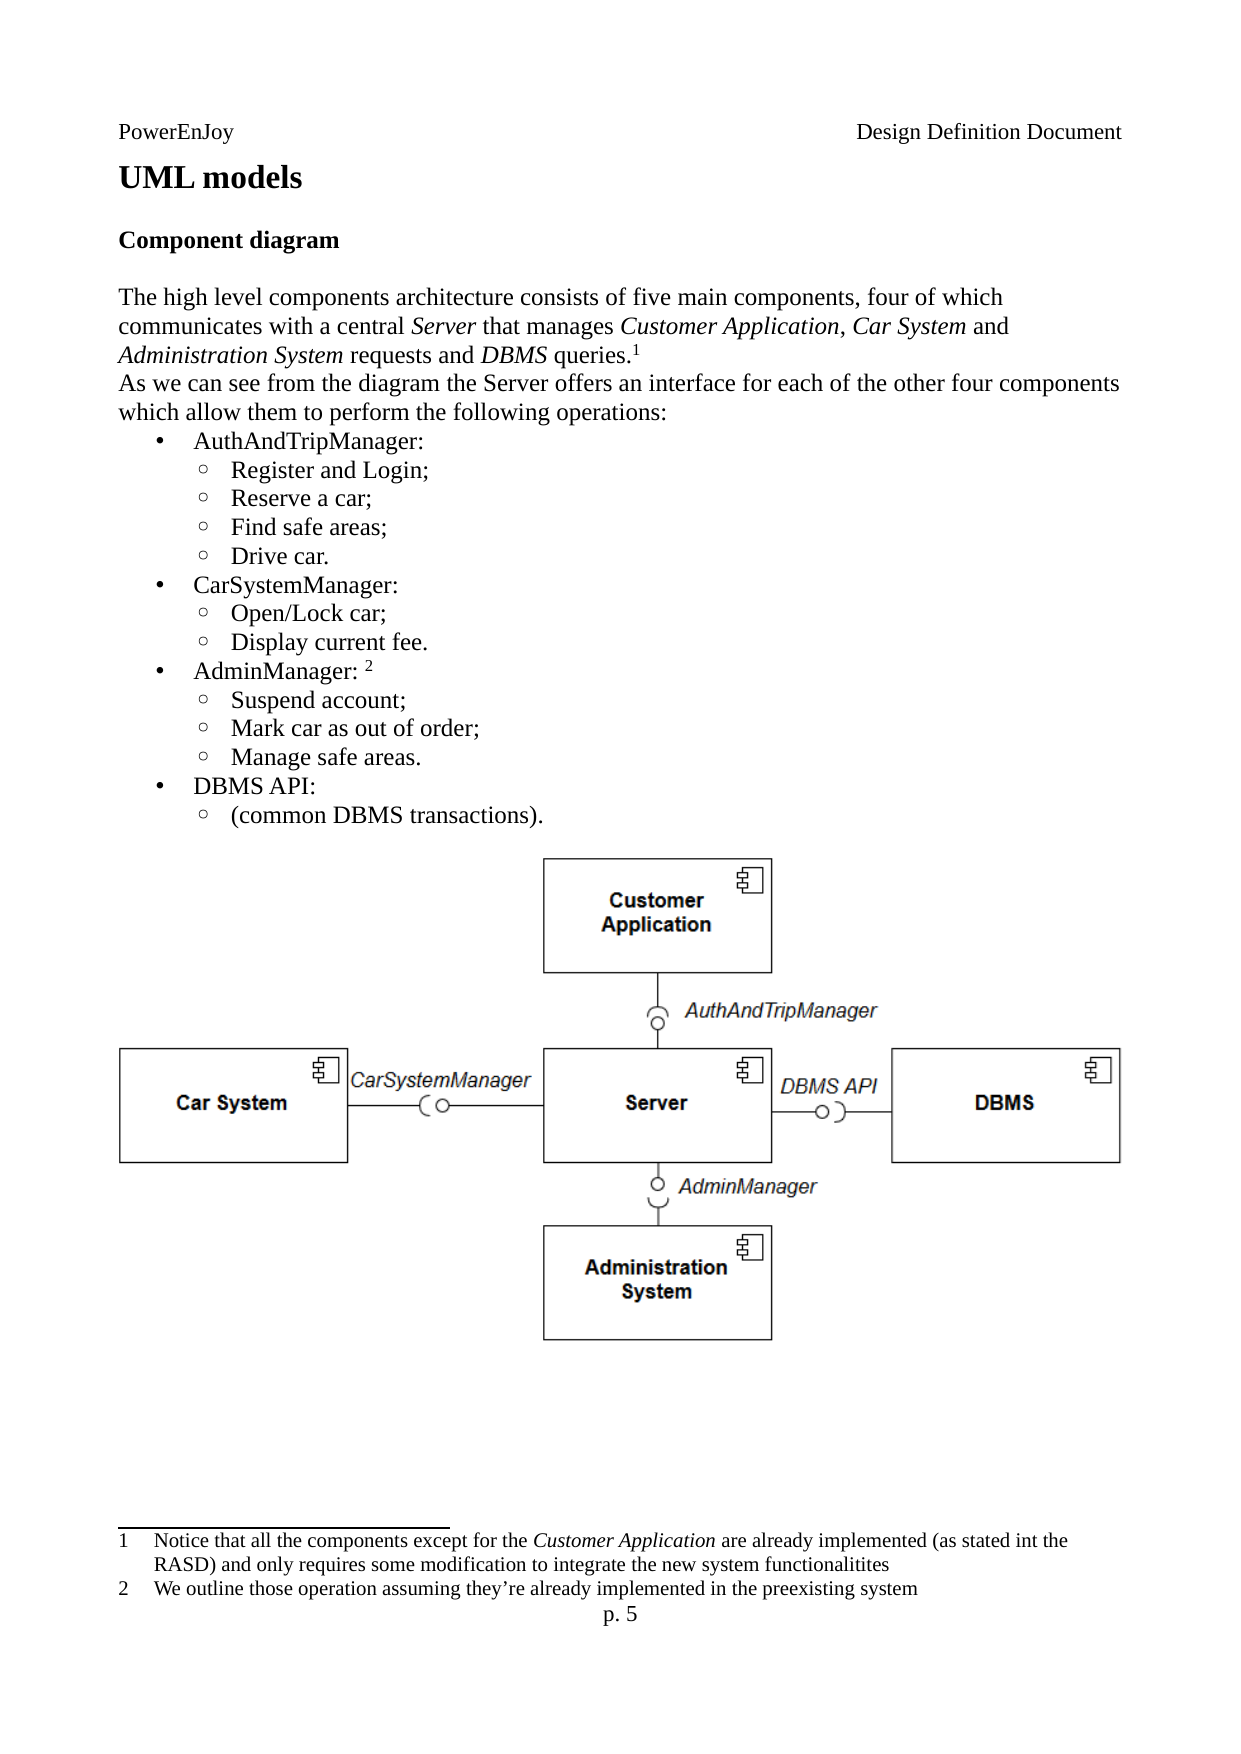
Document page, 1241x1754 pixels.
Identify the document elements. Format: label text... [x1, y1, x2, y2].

list CarSystemManager: [156, 570, 1122, 598]
list AdminManager: [156, 656, 1122, 685]
subtitle UML models [118, 158, 1122, 196]
list Reserve a car; [193, 483, 1122, 512]
list AuthAndTripManager: [156, 426, 1122, 455]
list We outline those operation assuming they’re already implemented in the preexisting system [118, 1576, 1122, 1600]
text Notice that all the components except for the Customer Application are already implemented (as stated int the RASD) and only requires some modification to integrate the new system functionalitites [118, 1528, 1122, 1576]
list Manage safe areas. [193, 742, 1122, 771]
list Drive car. [193, 541, 1122, 570]
text The high level components architecture consists of five main components, four of which communicates with a central Server that manages Customer Application, Car System and Administration System requests and DBMS queries. [118, 282, 1122, 368]
list Mark car as out of order; [193, 713, 1122, 742]
list DBMS API: [156, 771, 1122, 800]
list Suspend account; [193, 685, 1122, 713]
list Open/Lock car; [193, 598, 1122, 627]
list Register and Login; [193, 455, 1122, 483]
text As we can see from the diagram the Server offers an interface for each of the other four components which allow them to perform the following operations: [118, 368, 1122, 426]
text Component diagram [118, 225, 1122, 253]
list Find safe areas; [193, 512, 1122, 541]
list Display current fee. [193, 627, 1122, 656]
list (common DBMS transactions). [193, 800, 1122, 828]
